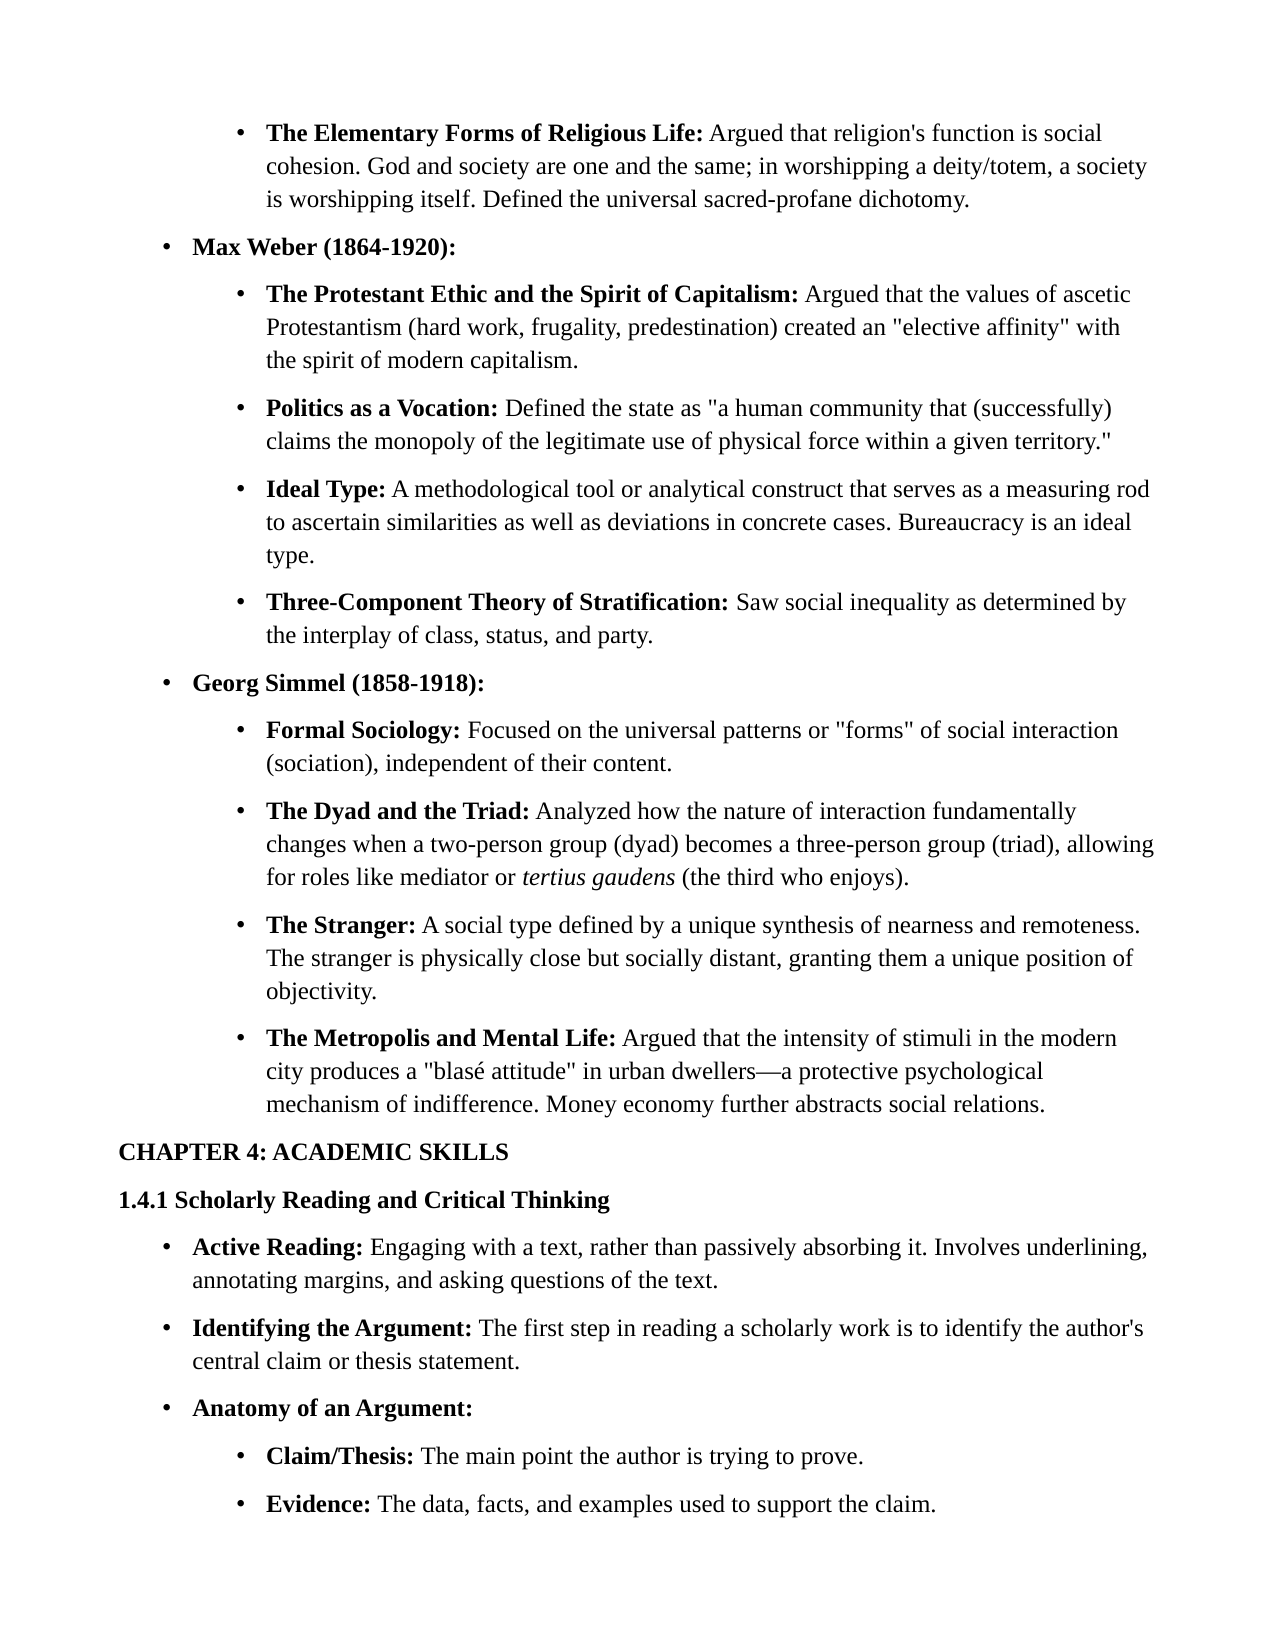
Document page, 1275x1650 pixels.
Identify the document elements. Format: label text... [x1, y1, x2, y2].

list Evidence: The data, facts, and examples used to support the claim. [236, 1489, 1157, 1517]
list The Protestant Ethic and the Spirit of Capitalism: Argued that the values of ascetic Protestantism (hard work, frugality, predestination) created an "elective affinity" with the spirit of modern capitalism. [236, 279, 1157, 374]
list Ideal Type: A methodological tool or analytical construct that serves as a measuring rod to ascertain similarities as well as deviations in concrete cases. Bureaucracy is an ideal type. [236, 474, 1157, 568]
list Active Reading: Engaging with a text, rather than passively absorbing it. Involves underlining, annotating margins, and asking questions of the text. [162, 1232, 1157, 1294]
list Max Weber (1864-1920): [162, 232, 1157, 261]
text CHAPTER 4: ACADEMIC SKILLS [118, 1137, 1157, 1166]
list Claim/Thesis: The main point the author is trying to prove. [236, 1441, 1157, 1470]
list Formal Sociology: Focused on the universal patterns or "forms" of social interaction (sociation), independent of their content. [236, 716, 1157, 777]
list The Stranger: A social type defined by a unique synthesis of nearness and remoteness. The stranger is physically close but socially distant, granting them a unique position of objectivity. [236, 910, 1157, 1004]
list Identifying the Argument: The first step in reading a scholarly work is to identify the author's central claim or thesis statement. [162, 1313, 1157, 1375]
list The Dyad and the Triad: Analyzed how the nature of interaction fundamentally changes when a two-person group (dyad) becomes a three-person group (triad), allowing for roles like mediator or tertius gaudens (the third who enjoys). [236, 796, 1157, 891]
list The Elementary Forms of Religious Life: Argued that religion's function is social cohesion. God and society are one and the same; in worshipping a deity/totem, a society is worshipping itself. Defined the universal sacred-profane dichotomy. [236, 118, 1157, 213]
text 1.4.1 Scholarly Reading and Critical Thinking [118, 1185, 1157, 1213]
list Anatomy of an Argument: [162, 1393, 1157, 1422]
list The Metropolis and Mental Life: Argued that the intensity of stimuli in the modern city produces a "blasé attitude" in urban dwellers—a protective psychological mechanism of indifference. Money economy further abstracts social relations. [236, 1023, 1157, 1118]
list Politics as a Vocation: Defined the state as "a human community that (successfully) claims the monopoly of the legitimate use of physical force within a given territory." [236, 393, 1157, 455]
list Three-Component Theory of Stratification: Saw social inequality as determined by the interplay of class, status, and party. [236, 587, 1157, 649]
list Georg Simmel (1858-1918): [162, 668, 1157, 697]
